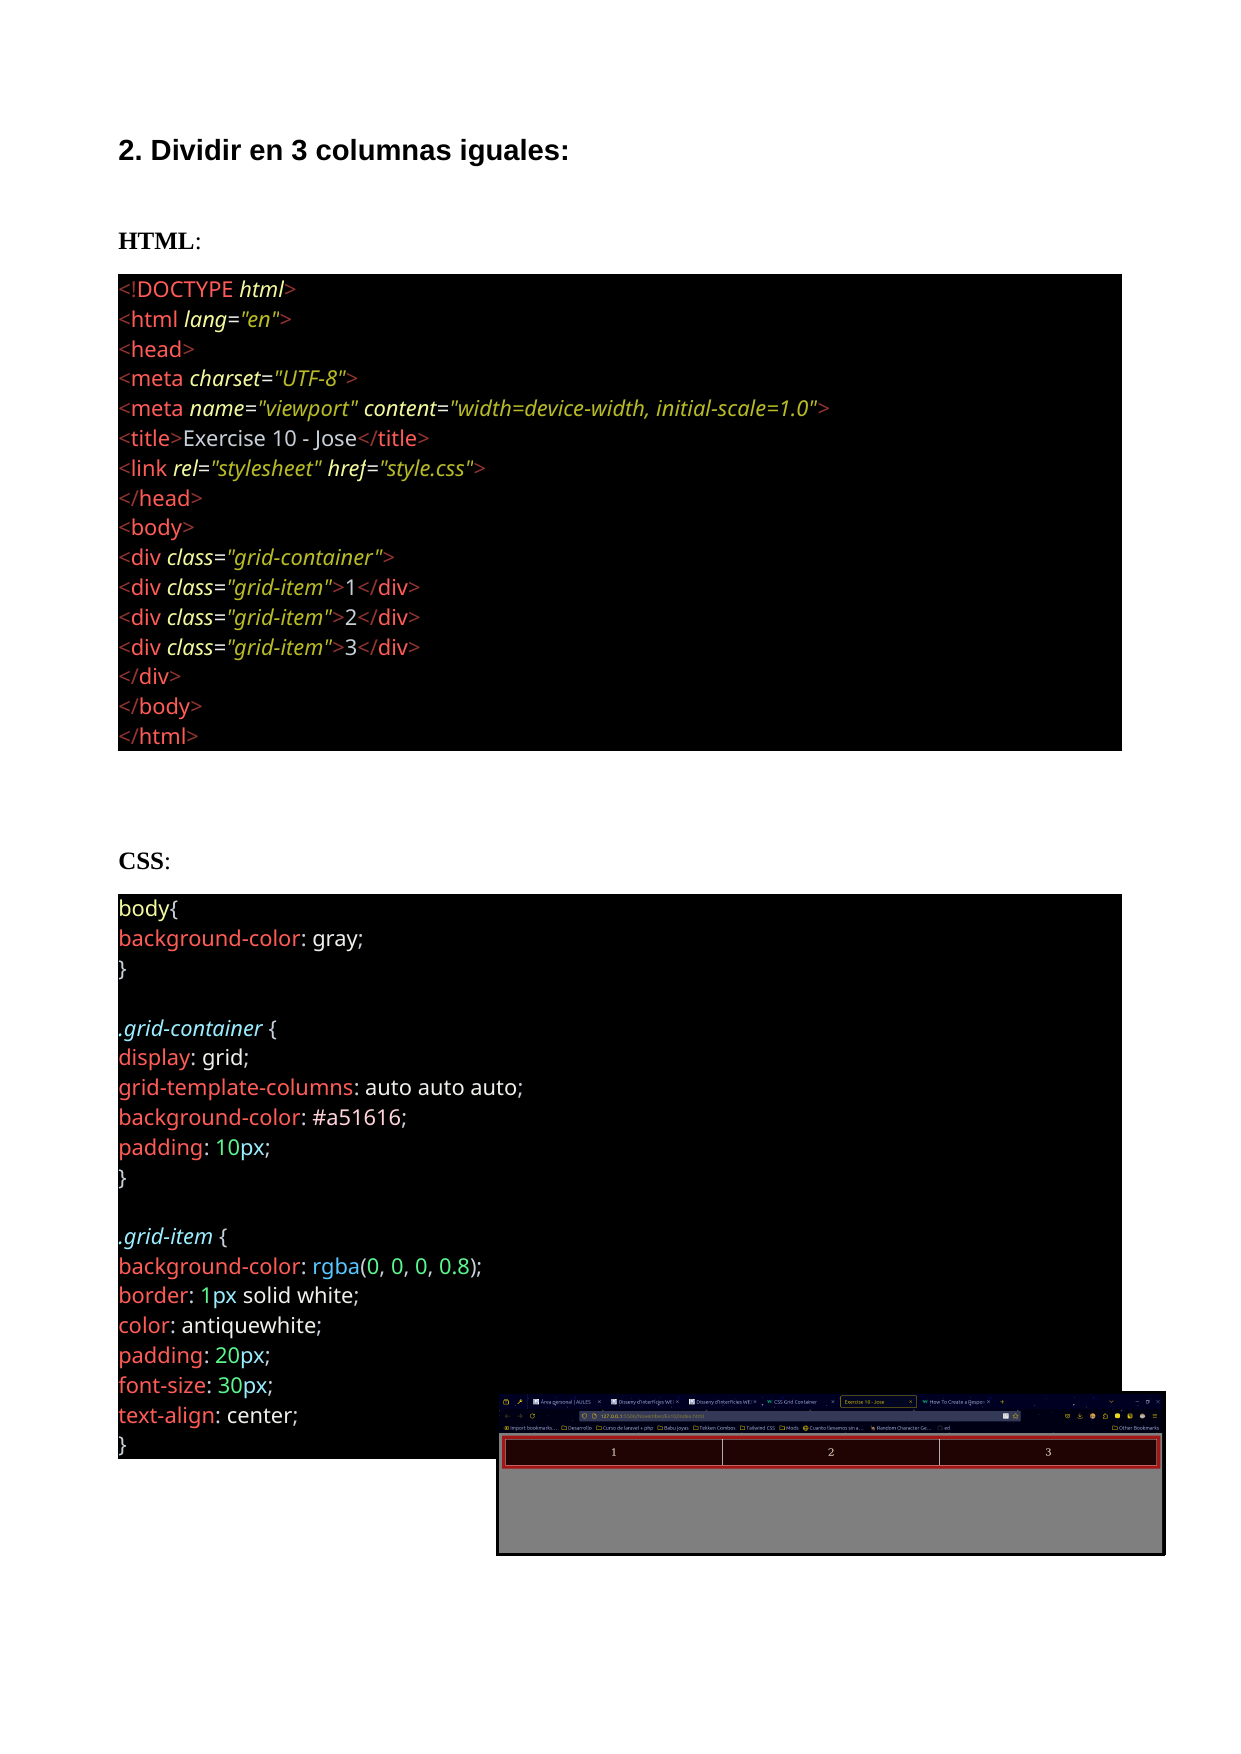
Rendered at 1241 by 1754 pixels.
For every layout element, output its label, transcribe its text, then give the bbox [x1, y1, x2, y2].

text HTML: [118, 226, 1122, 255]
table_header <!DOCTYPE html> <html lang="en"> <head> <meta charset="UTF-8"> <meta name="viewport" content="width=device-width, initial-scale=1.0"> <title>Exercise 10 - Jose</title> <link rel="stylesheet" href="style.css"> </head> <body> <div class="grid-container"> <div class="grid-item">1</div> <div class="grid-item">2</div> <div class="grid-item">3</div> </div> </body> </html> [118, 274, 1122, 751]
picture [499, 1394, 1163, 1553]
text CSS: [118, 846, 1122, 874]
subtitle 2. Dividir en 3 columnas iguales: [118, 133, 1122, 166]
table_header body{ background-color: gray; } .grid-container { display: grid; grid-template-columns: auto auto auto; background-color: #a51616; padding: 10px; } .grid-item { background-color: rgba(0, 0, 0, 0.8); border: 1px solid white; color: antiquewhite; padding: 20px; font-size: 30px; text-align: center; } [118, 894, 1122, 1459]
